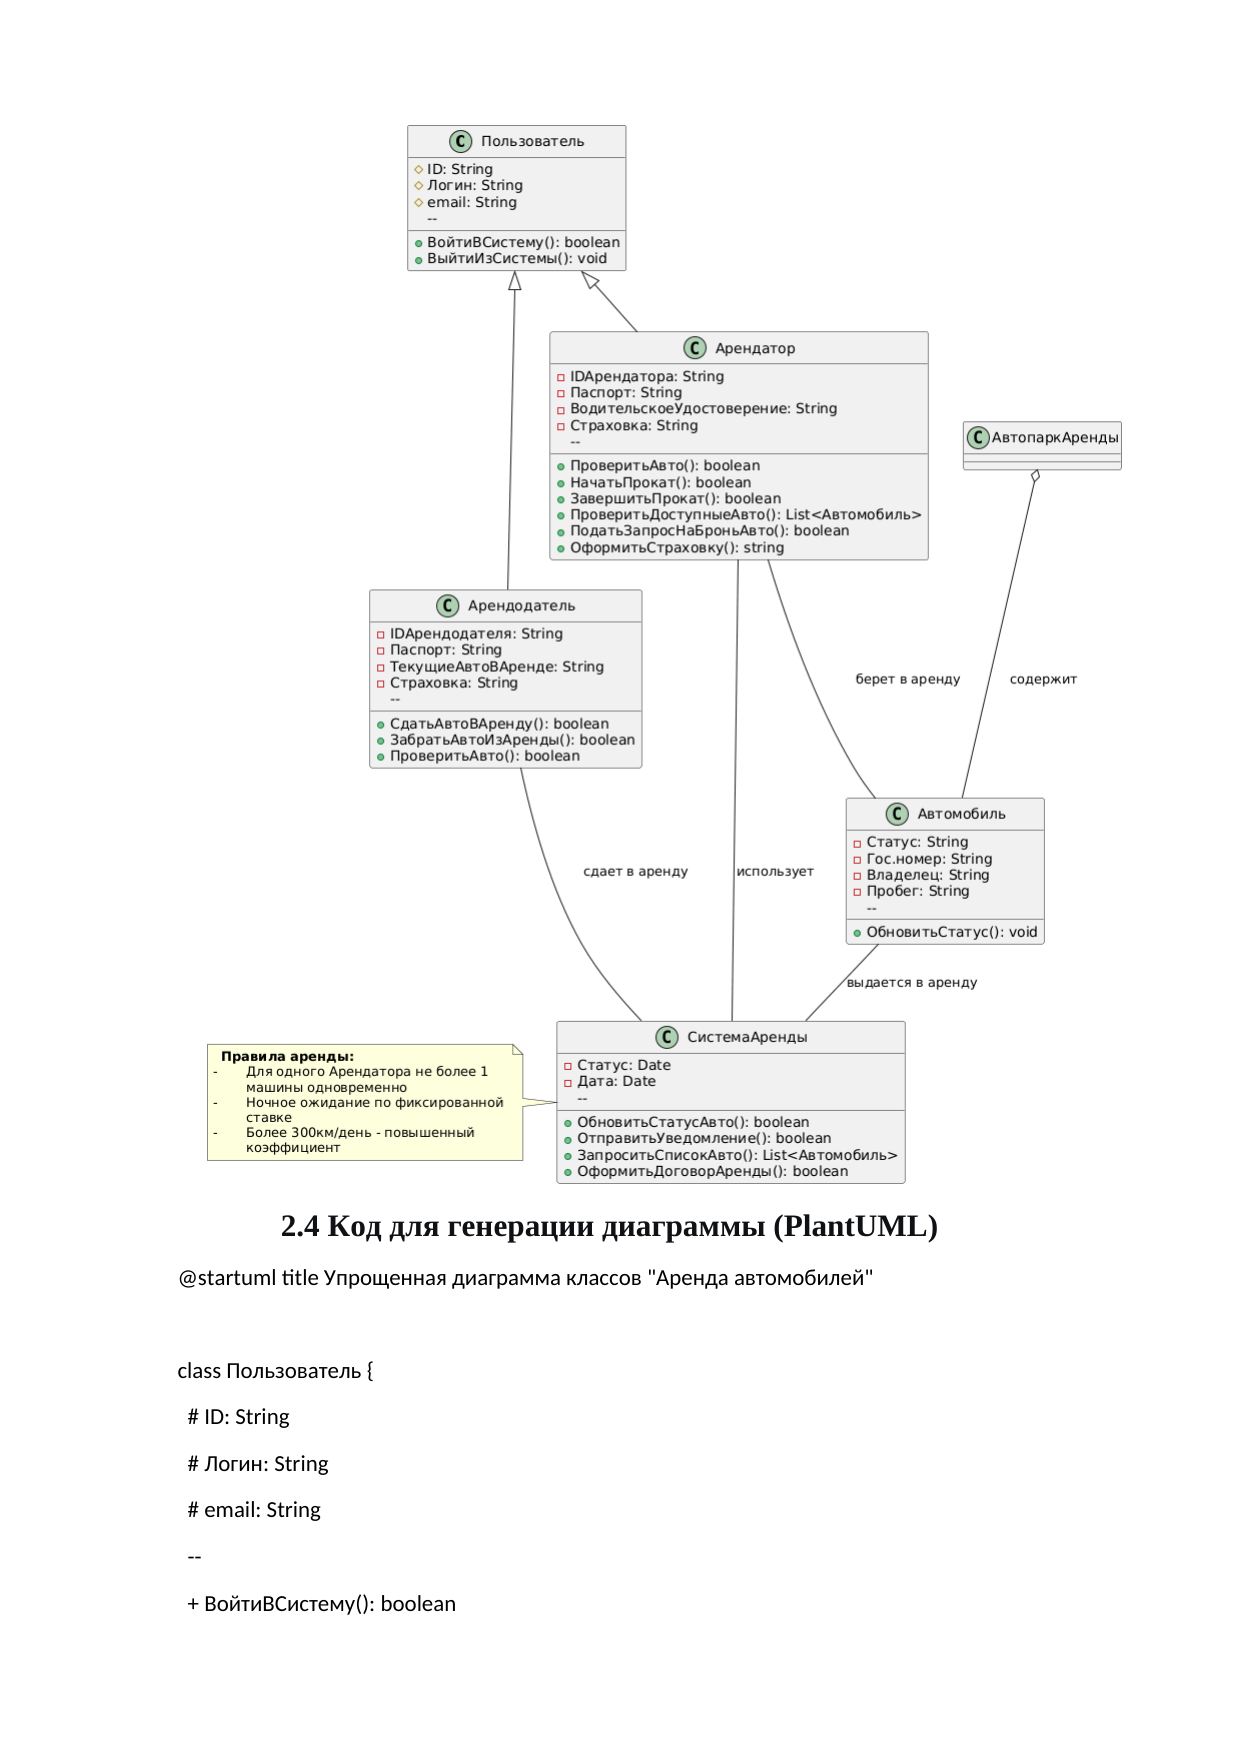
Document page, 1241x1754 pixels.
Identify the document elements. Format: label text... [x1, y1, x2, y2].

text + ВойтиВСистему(): boolean [177, 1589, 1152, 1617]
text @startuml title Упрощенная диаграмма классов "Аренда автомобилей" [177, 1263, 1152, 1291]
text -- [177, 1542, 1152, 1570]
text # ID: String [177, 1402, 1152, 1431]
text 2.4 Код для генерации диаграммы (PlantUML) [281, 1207, 1152, 1243]
text # Логин: String [177, 1449, 1152, 1477]
text # email: String [177, 1496, 1152, 1524]
text class Пользователь { [177, 1356, 1152, 1384]
